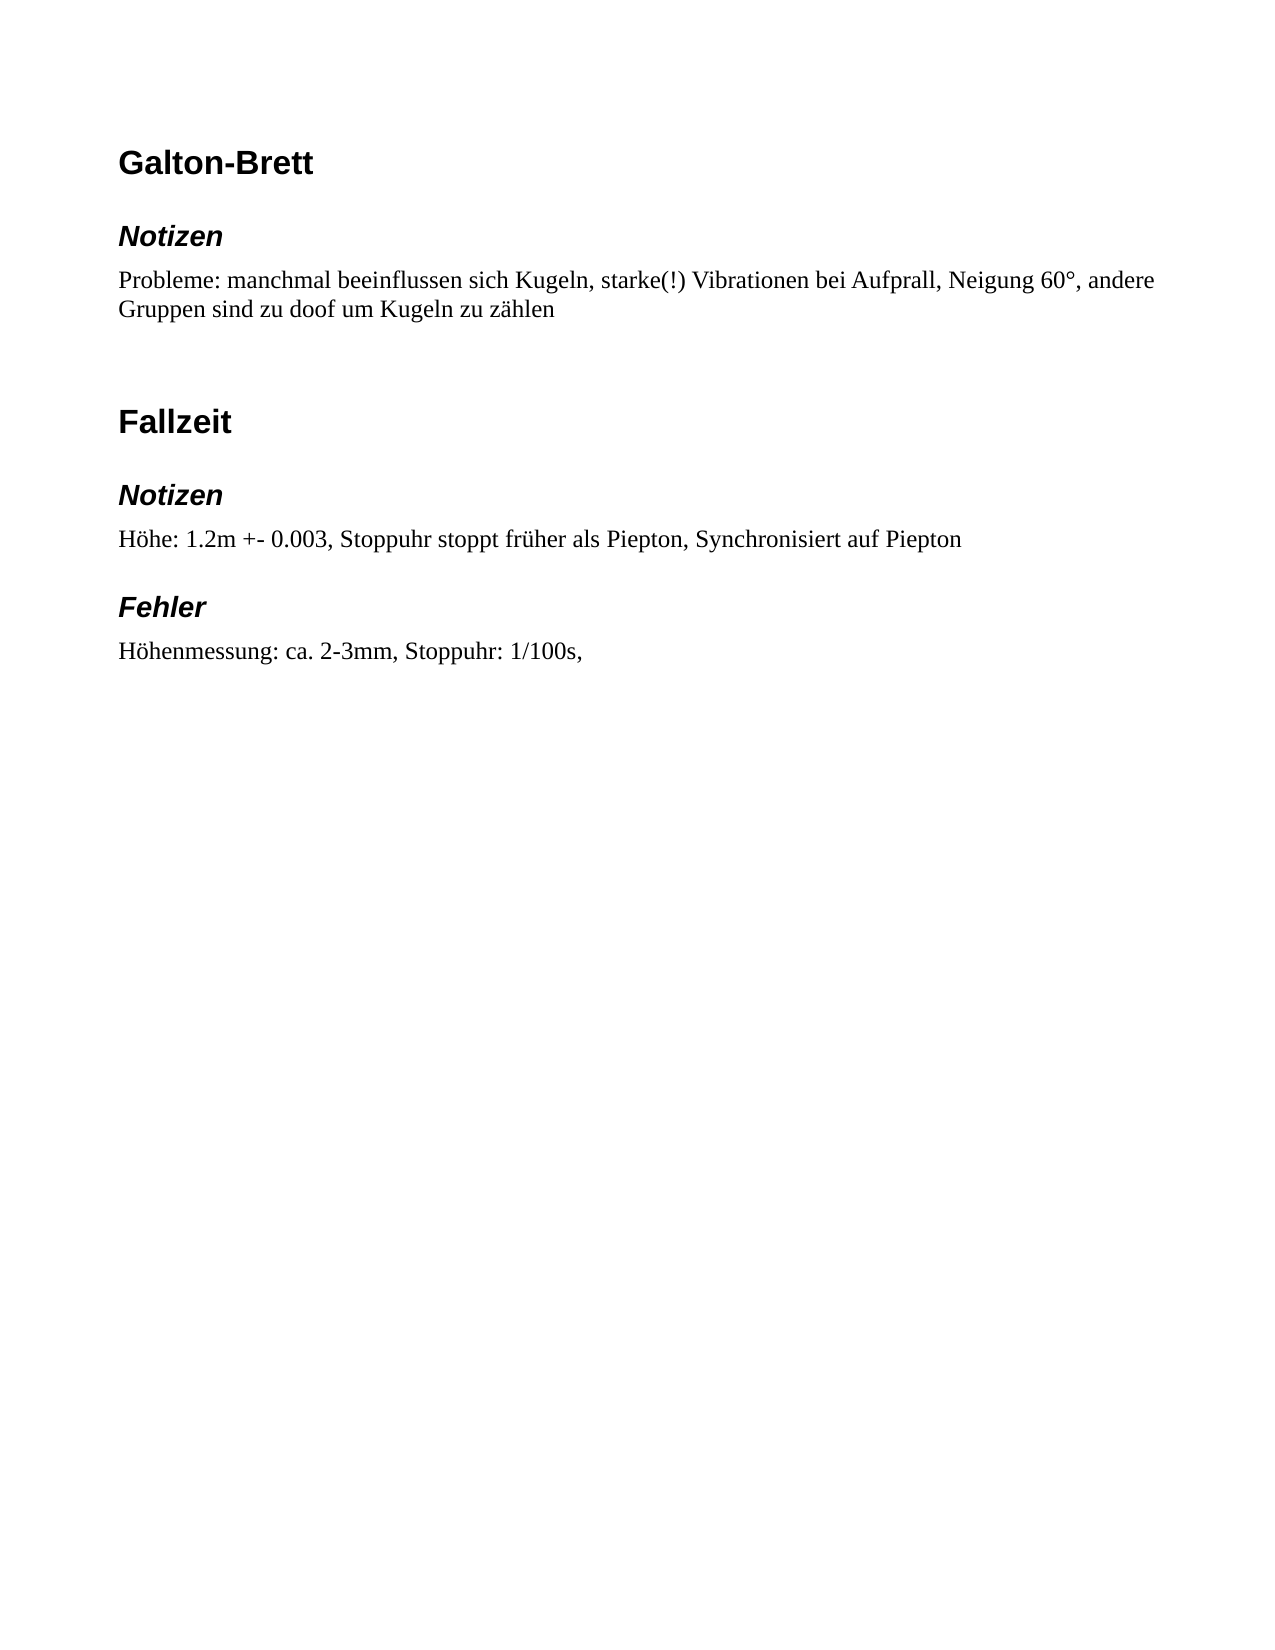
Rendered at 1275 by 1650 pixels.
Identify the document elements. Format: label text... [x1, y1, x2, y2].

subtitle Notizen [118, 478, 1157, 511]
text Probleme: manchmal beeinflussen sich Kugeln, starke(!) Vibrationen bei Aufprall, Neigung 60°, andere Gruppen sind zu doof um Kugeln zu zählen [118, 265, 1157, 323]
text Höhe: 1.2m +- 0.003, Stoppuhr stoppt früher als Piepton, Synchronisiert auf Piepton [118, 524, 1157, 552]
subtitle Notizen [118, 219, 1157, 253]
subtitle Galton-Brett [118, 143, 1157, 182]
text Höhenmessung: ca. 2-3mm, Stoppuhr: 1/100s, [118, 636, 1157, 665]
subtitle Fehler [118, 590, 1157, 623]
subtitle Fallzeit [118, 402, 1157, 440]
